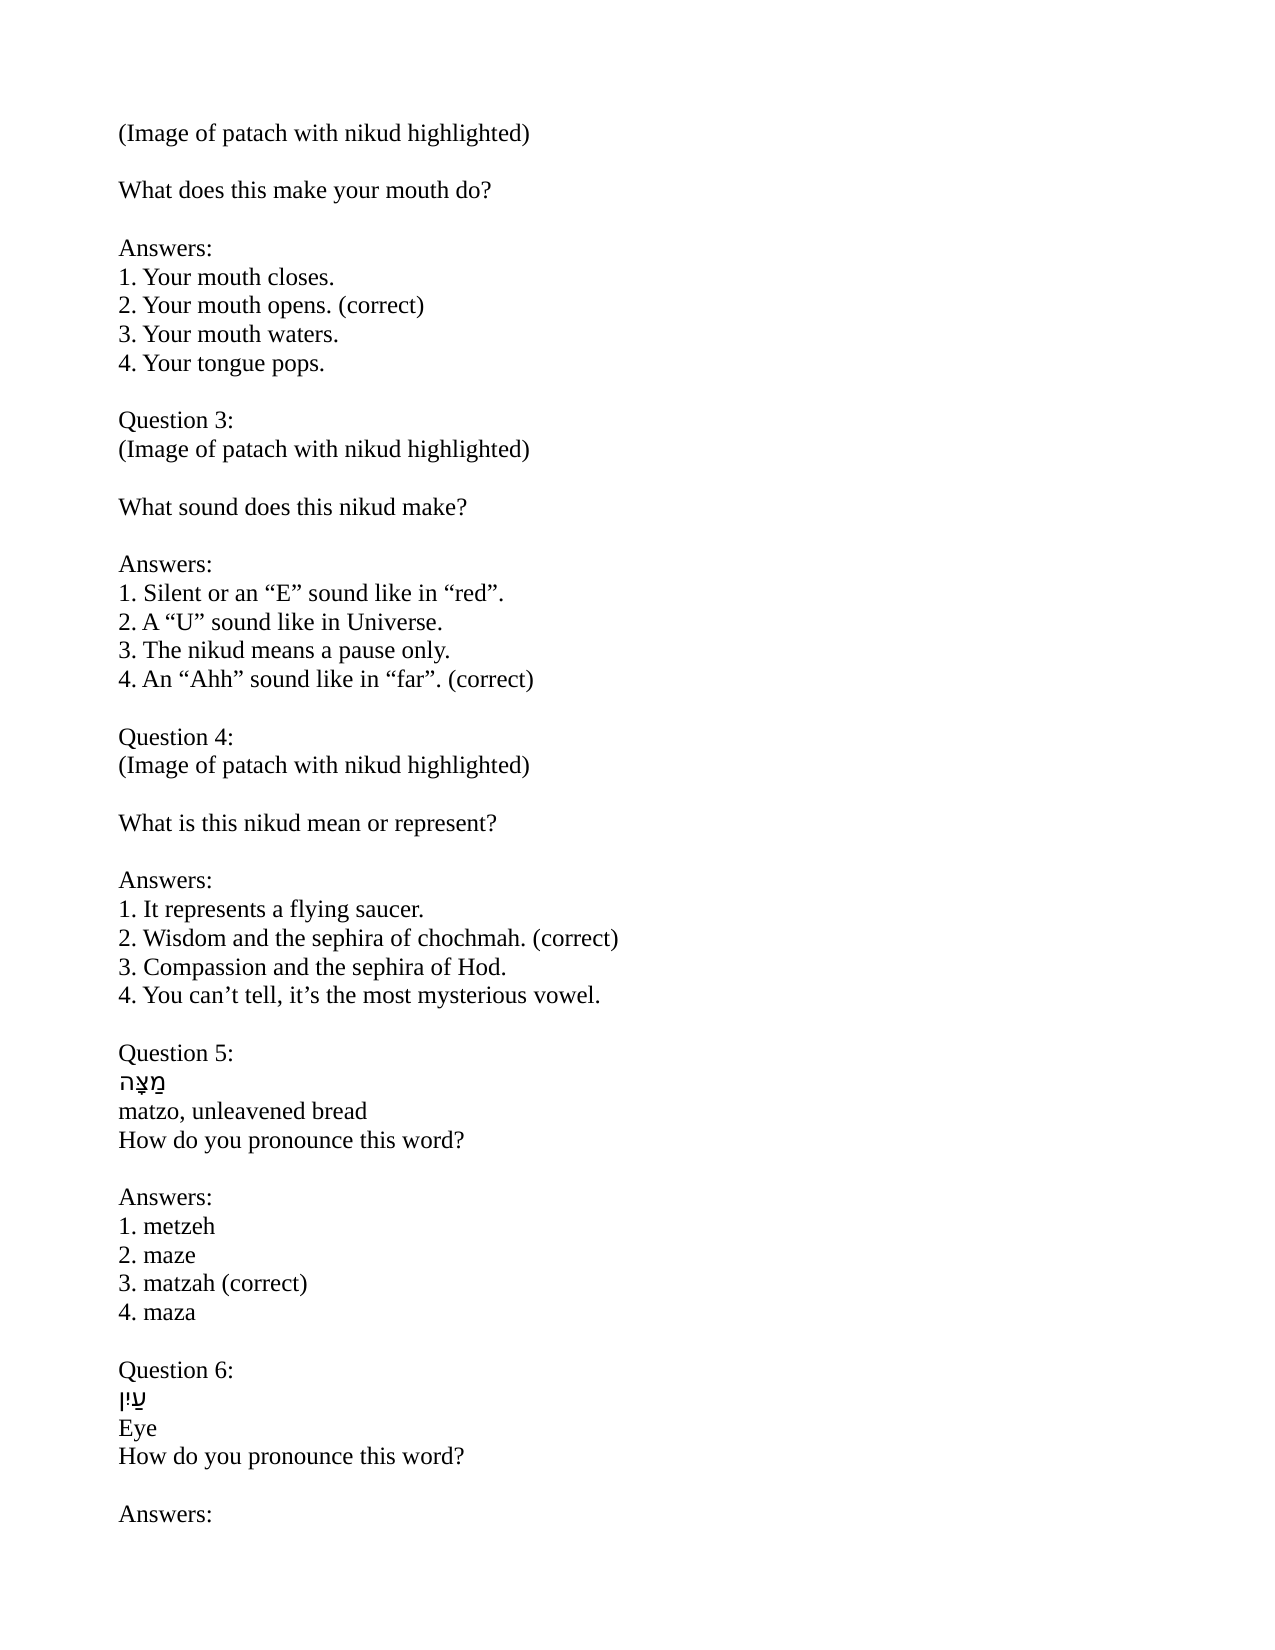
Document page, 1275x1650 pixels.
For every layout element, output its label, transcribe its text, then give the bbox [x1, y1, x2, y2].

text 2. maze [118, 1240, 1157, 1268]
text 1. It represents a flying saucer. [118, 894, 1157, 923]
text 3. matzah (correct) [118, 1268, 1157, 1297]
text 4. You can’t tell, it’s the most mysterious vowel. [118, 981, 1157, 1009]
text Question 3: [118, 406, 1157, 434]
text 2. Wisdom and the sephira of chochmah. (correct) [118, 923, 1157, 952]
text 1. Your mouth closes. [118, 262, 1157, 291]
text Answers: [118, 1182, 1157, 1211]
text 4. maza [118, 1297, 1157, 1326]
text (Image of patach with nikud highlighted) [118, 118, 1157, 147]
text Answers: [118, 866, 1157, 894]
text Answers: [118, 549, 1157, 578]
text 4. Your tongue pops. [118, 348, 1157, 377]
text matzo, unleavened bread [118, 1096, 1157, 1125]
text (Image of patach with nikud highlighted) [118, 434, 1157, 463]
text עַיִן [118, 1383, 1157, 1413]
text 3. Your mouth waters. [118, 319, 1157, 348]
text 2. Your mouth opens. (correct) [118, 291, 1157, 319]
text 2. A “U” sound like in Universe. [118, 607, 1157, 636]
text What sound does this nikud make? [118, 492, 1157, 521]
text 3. Compassion and the sephira of Hod. [118, 952, 1157, 981]
text How do you pronounce this word? [118, 1441, 1157, 1470]
text Question 4: [118, 722, 1157, 751]
text Eye [118, 1413, 1157, 1441]
text Question 6: [118, 1355, 1157, 1383]
text Answers: [118, 233, 1157, 262]
text What is this nikud mean or represent? [118, 808, 1157, 837]
text מַצָּה [118, 1067, 1157, 1096]
text What does this make your mouth do? [118, 176, 1157, 204]
text 4. An “Ahh” sound like in “far”. (correct) [118, 664, 1157, 693]
text Answers: [118, 1499, 1157, 1528]
text (Image of patach with nikud highlighted) [118, 751, 1157, 779]
text Question 5: [118, 1038, 1157, 1067]
text How do you pronounce this word? [118, 1125, 1157, 1153]
text 1. Silent or an “E” sound like in “red”. [118, 578, 1157, 607]
text 3. The nikud means a pause only. [118, 636, 1157, 664]
text 1. metzeh [118, 1211, 1157, 1240]
